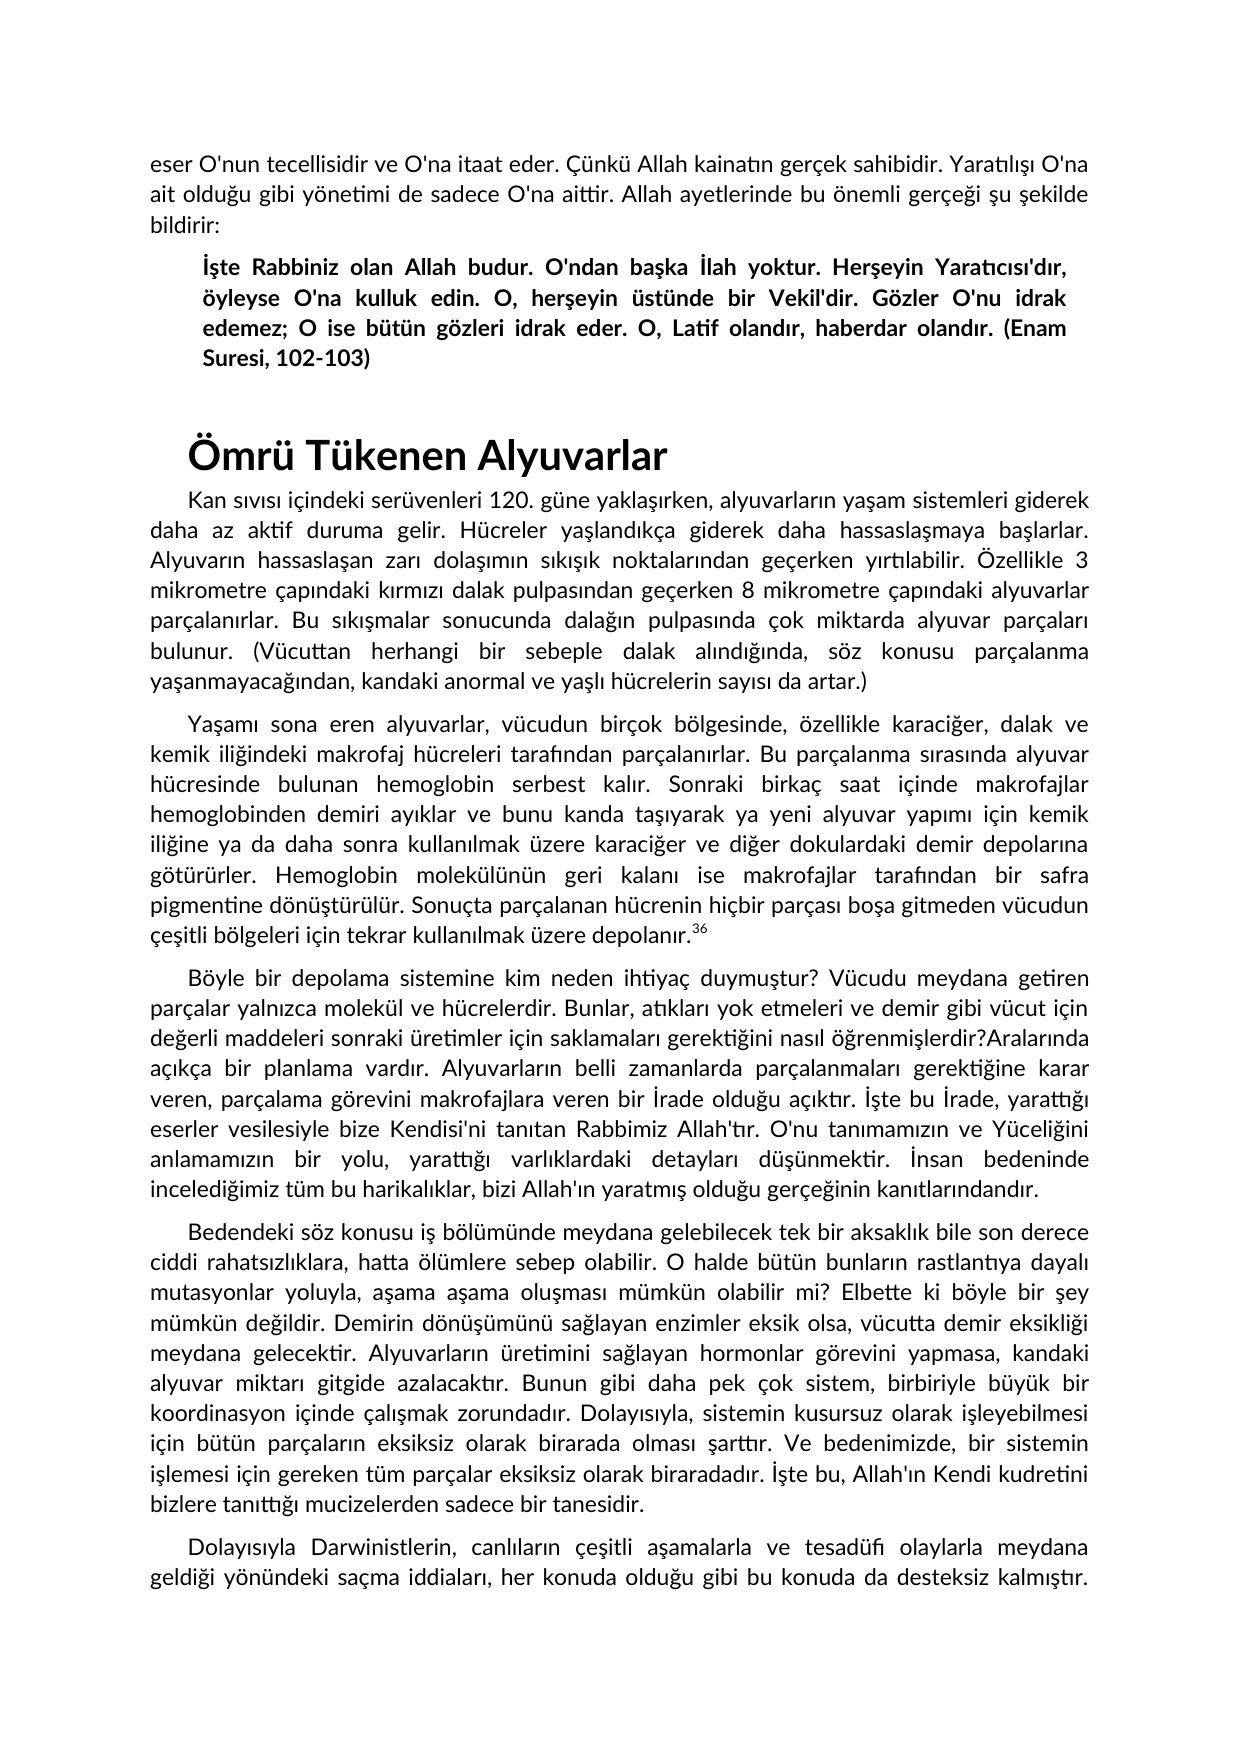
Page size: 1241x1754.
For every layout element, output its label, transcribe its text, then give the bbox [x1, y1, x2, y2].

subtitle Ömrü Tükenen Alyuvarlar [187, 429, 1090, 479]
text Bedendeki söz konusu iş bölümünde meydana gelebilecek tek bir aksaklık bile son derece ciddi rahatsızlıklara, hatta ölümlere sebep olabilir. O halde bütün bunların rastlantıya dayalı mutasyonlar yoluyla, aşama aşama oluşması mümkün olabilir mi? Elbette ki böyle bir şey mümkün değildir. Demirin dönüşümünü sağlayan enzimler eksik olsa, vücutta demir eksikliği meydana gelecektir. Alyuvarların üretimini sağlayan hormonlar görevini yapmasa, kandaki alyuvar miktarı gitgide azalacaktır. Bunun gibi daha pek çok sistem, birbiriyle büyük bir koordinasyon içinde çalışmak zorundadır. Dolayısıyla, sistemin kusursuz olarak işleyebilmesi için bütün parçaların eksiksiz olarak birarada olması şarttır. Ve bedenimizde, bir sistemin işlemesi için gereken tüm parçalar eksiksiz olarak biraradadır. İşte bu, Allah'ın Kendi kudretini bizlere tanıttığı mucizelerden sadece bir tanesidir. [150, 1218, 1090, 1517]
text Kan sıvısı içindeki serüvenleri 120. güne yaklaşırken, alyuvarların yaşam sistemleri giderek daha az aktif duruma gelir. Hücreler yaşlandıkça giderek daha hassaslaşmaya başlarlar. Alyuvarın hassaslaşan zarı dolaşımın sıkışık noktalarından geçerken yırtılabilir. Özellikle 3 mikrometre çapındaki kırmızı dalak pulpasından geçerken 8 mikrometre çapındaki alyuvarlar parçalanırlar. Bu sıkışmalar sonucunda dalağın pulpasında çok miktarda alyuvar parçaları bulunur. (Vücuttan herhangi bir sebeple dalak alındığında, söz konusu parçalanma yaşanmayacağından, kandaki anormal ve yaşlı hücrelerin sayısı da artar.) [150, 485, 1090, 694]
text Yaşamı sona eren alyuvarlar, vücudun birçok bölgesinde, özellikle karaciğer, dalak ve kemik iliğindeki makrofaj hücreleri tarafından parçalanırlar. Bu parçalanma sırasında alyuvar hücresinde bulunan hemoglobin serbest kalır. Sonraki birkaç saat içinde makrofajlar hemoglobinden demiri ayıklar ve bunu kanda taşıyarak ya yeni alyuvar yapımı için kemik iliğine ya da daha sonra kullanılmak üzere karaciğer ve diğer dokulardaki demir depolarına götürürler. Hemoglobin molekülünün geri kalanı ise makrofajlar tarafından bir safra pigmentine dönüştürülür. Sonuçta parçalanan hücrenin hiçbir parçası boşa gitmeden vücudun çeşitli bölgeleri için tekrar kullanılmak üzere depolanır.36 [150, 709, 1090, 948]
text İşte Rabbiniz olan Allah budur. O'ndan başka İlah yoktur. Herşeyin Yaratıcısı'dır, öyleyse O'na kulluk edin. O, herşeyin üstünde bir Vekil'dir. Gözler O'nu idrak edemez; O ise bütün gözleri idrak eder. O, Latif olandır, haberdar olandır. (Enam Suresi, 102-103) [202, 253, 1068, 371]
text Böyle bir depolama sistemine kim neden ihtiyaç duymuştur? Vücudu meydana getiren parçalar yalnızca molekül ve hücrelerdir. Bunlar, atıkları yok etmeleri ve demir gibi vücut için değerli maddeleri sonraki üretimler için saklamaları gerektiğini nasıl öğrenmişlerdir?Aralarında açıkça bir planlama vardır. Alyuvarların belli zamanlarda parçalanmaları gerektiğine karar veren, parçalama görevini makrofajlara veren bir İrade olduğu açıktır. İşte bu İrade, yarattığı eserler vesilesiyle bize Kendisi'ni tanıtan Rabbimiz Allah'tır. O'nu tanımamızın ve Yüceliğini anlamamızın bir yolu, yarattığı varlıklardaki detayları düşünmektir. İnsan bedeninde incelediğimiz tüm bu harikalıklar, bizi Allah'ın yaratmış olduğu gerçeğinin kanıtlarındandır. [150, 963, 1090, 1202]
text eser O'nun tecellisidir ve O'na itaat eder. Çünkü Allah kainatın gerçek sahibidir. Yaratılışı O'na ait olduğu gibi yönetimi de sadece O'na aittir. Allah ayetlerinde bu önemli gerçeği şu şekilde bildirir: [150, 150, 1090, 238]
text Dolayısıyla Darwinistlerin, canlıların çeşitli aşamalarla ve tesadüfi olaylarla meydana geldiği yönündeki saçma iddiaları, her konuda olduğu gibi bu konuda da desteksiz kalmıştır. [150, 1532, 1090, 1590]
